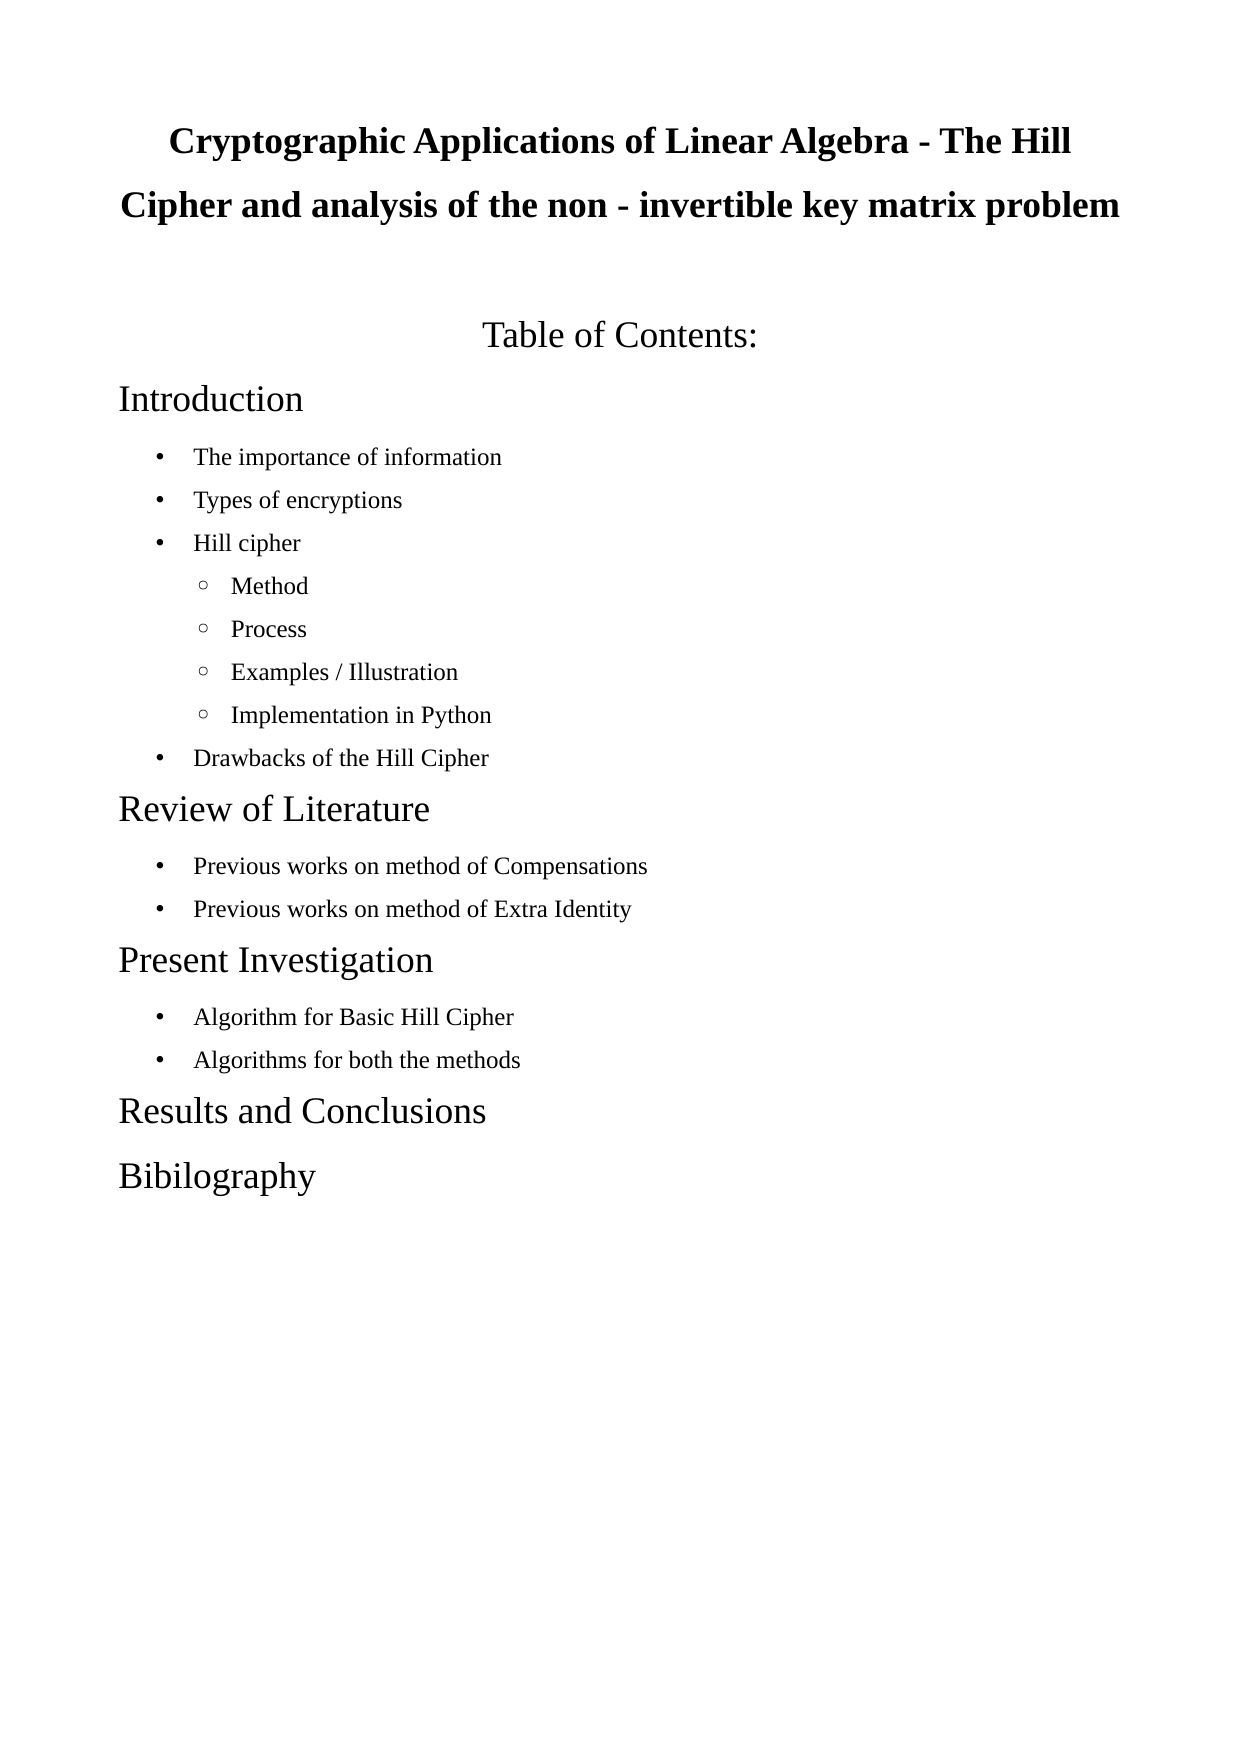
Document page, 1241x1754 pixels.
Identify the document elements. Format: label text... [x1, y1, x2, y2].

text Table of Contents: [118, 312, 1122, 355]
list Types of encryptions [156, 485, 1122, 513]
text Present Investigation [118, 937, 1122, 981]
list Previous works on method of Extra Identity [156, 894, 1122, 923]
text Introduction [118, 377, 1122, 420]
list Drawbacks of the Hill Cipher [156, 743, 1122, 772]
list Algorithm for Basic Hill Cipher [156, 1002, 1122, 1031]
text Results and Conclusions [118, 1088, 1122, 1132]
list Hill cipher [156, 528, 1122, 557]
list Implementation in Python [193, 700, 1122, 729]
text Bibilography [118, 1153, 1122, 1196]
list Algorithms for both the methods [156, 1045, 1122, 1074]
list Method [193, 571, 1122, 600]
text Review of Literature [118, 787, 1122, 830]
list The importance of information [156, 442, 1122, 470]
text Cryptographic Applications of Linear Algebra - The Hill Cipher and analysis of the non - invertible key matrix problem [118, 118, 1122, 226]
list Previous works on method of Compensations [156, 851, 1122, 880]
list Process [193, 614, 1122, 643]
list Examples / Illustration [193, 657, 1122, 686]
